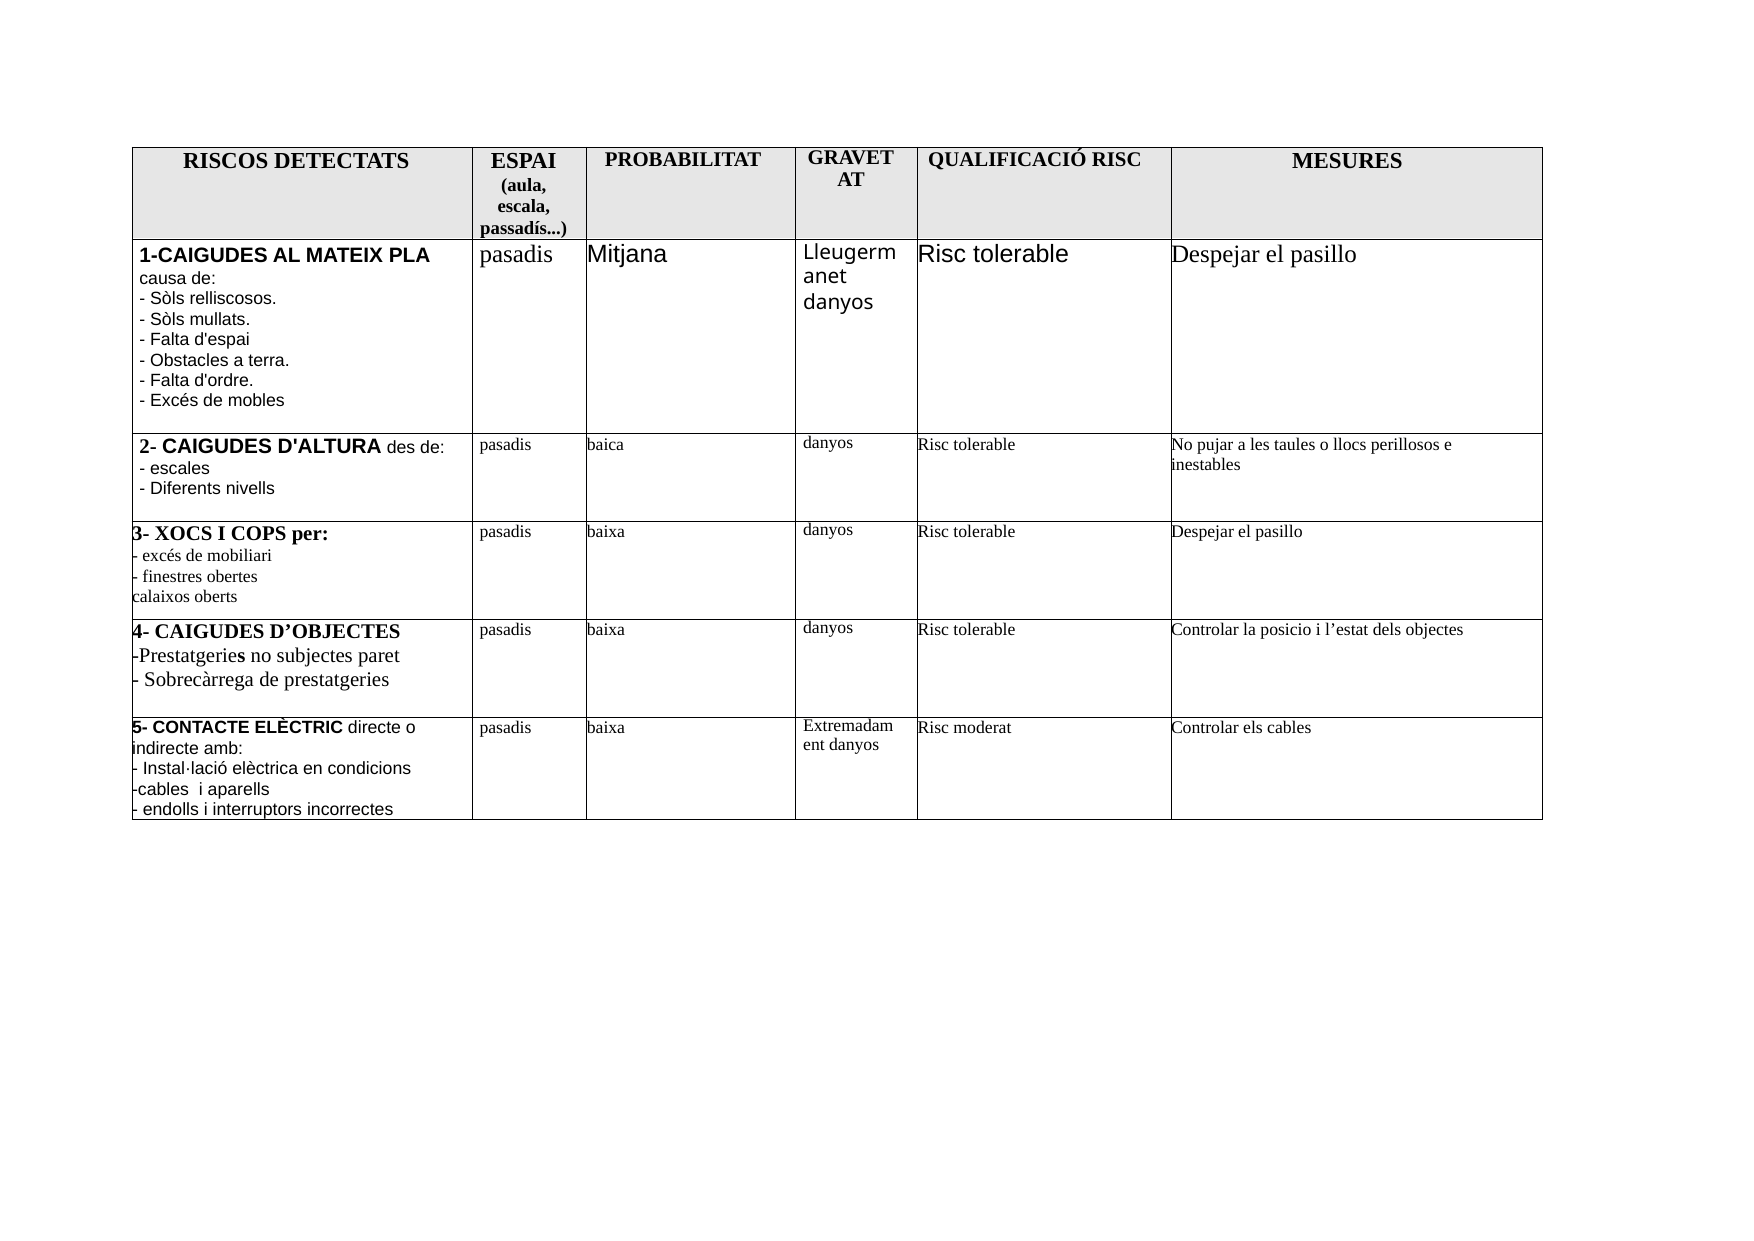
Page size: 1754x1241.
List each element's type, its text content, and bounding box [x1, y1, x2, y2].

table_cell danyos [796, 434, 917, 521]
table_header ESPAI (aula, escala, passadís...) [473, 148, 586, 238]
table_cell Mitjana [587, 240, 795, 433]
table_cell pasadis [473, 718, 586, 819]
table_header PROBABILITAT [587, 148, 795, 238]
table_cell 3- XOCS I COPS per: - excés de mobiliari - finestres obertes calaixos oberts [133, 522, 472, 619]
table_cell Risc tolerable [918, 522, 1171, 619]
table_cell baixa [587, 620, 795, 717]
table_cell danyos [796, 620, 917, 717]
table_cell No pujar a les taules o llocs perillosos e inestables [1172, 434, 1542, 521]
table_header GRAVETAT [796, 148, 917, 238]
table_cell 1-CAIGUDES AL MATEIX PLA causa de: - Sòls relliscosos. - Sòls mullats. - Falta d'espai - Obstacles a terra. - Falta d'ordre. - Excés de mobles [133, 240, 472, 433]
table_cell Risc tolerable [918, 240, 1171, 433]
table_cell Controlar els cables [1172, 718, 1542, 819]
table_cell 5- CONTACTE ELÈCTRIC directe o indirecte amb: - Instal·lació elèctrica en condicions -cables i aparells - endolls i interruptors incorrectes [133, 718, 472, 819]
table_cell baixa [587, 522, 795, 619]
table_cell baica [587, 434, 795, 521]
table_header QUALIFICACIÓ RISC [918, 148, 1171, 238]
table_header MESURES [1172, 148, 1542, 238]
table_cell Controlar la posicio i l’estat dels objectes [1172, 620, 1542, 717]
table_cell danyos [796, 522, 917, 619]
table_cell 2- CAIGUDES D'ALTURA des de: - escales - Diferents nivells [133, 434, 472, 521]
table_cell Despejar el pasillo [1172, 240, 1542, 433]
table_cell Risc tolerable [918, 620, 1171, 717]
table_cell pasadis [473, 434, 586, 521]
table_cell Extremadament danyos [796, 718, 917, 819]
table_cell Lleugermanet danyos [796, 240, 917, 433]
table_header RISCOS DETECTATS [133, 148, 472, 238]
table_cell Risc tolerable [918, 434, 1171, 521]
table_cell 4- CAIGUDES D’OBJECTES -Prestatgeries no subjectes paret - Sobrecàrrega de prestatgeries [133, 620, 472, 717]
table_cell Risc moderat [918, 718, 1171, 819]
table_cell pasadis [473, 522, 586, 619]
table_cell baixa [587, 718, 795, 819]
table_cell Despejar el pasillo [1172, 522, 1542, 619]
table_cell pasadis [473, 240, 586, 433]
table_cell pasadis [473, 620, 586, 717]
